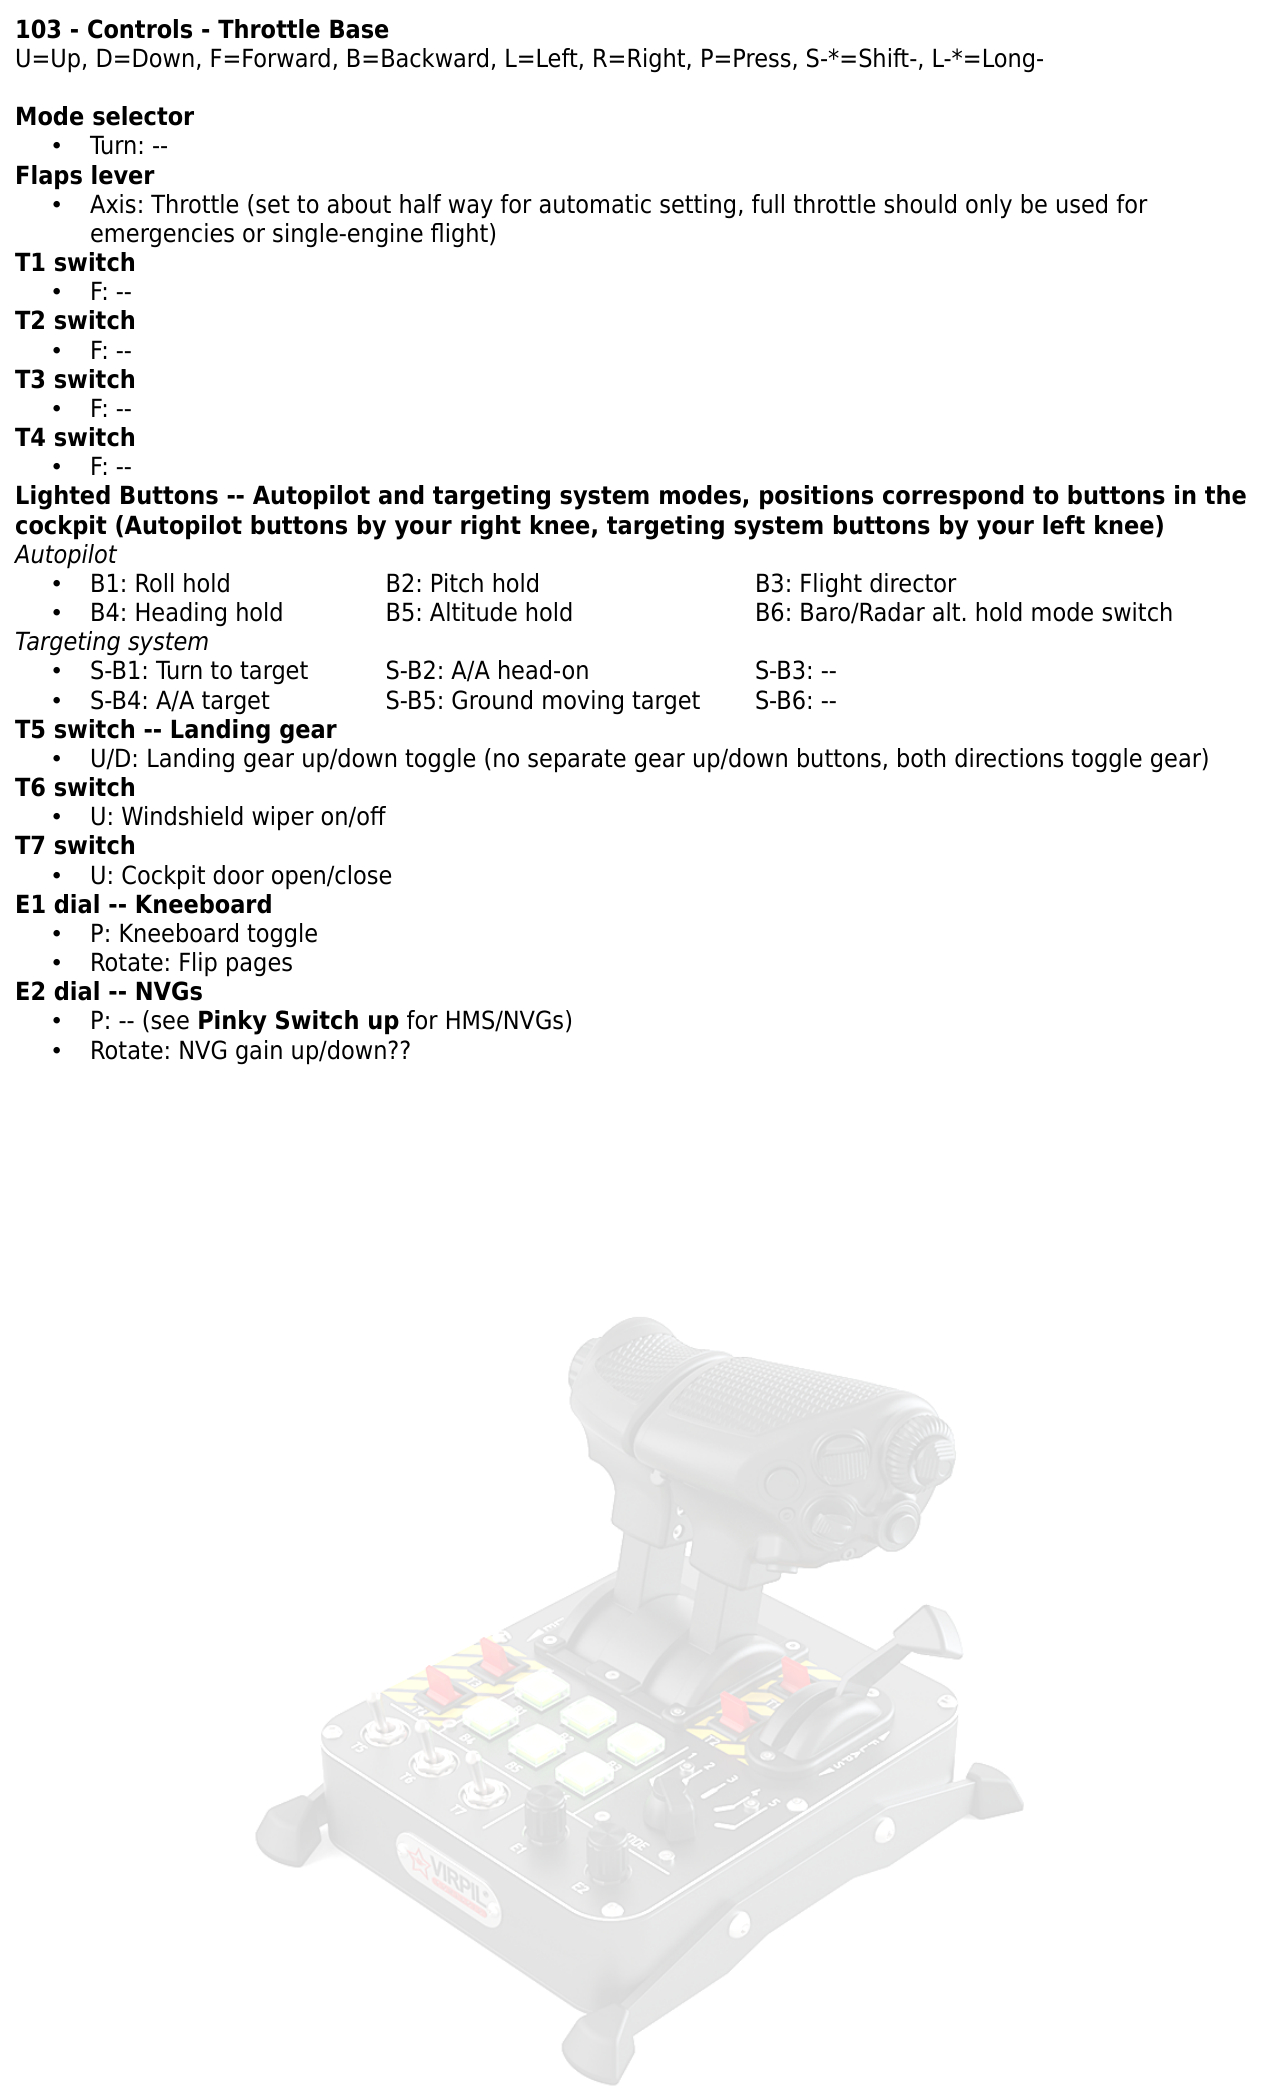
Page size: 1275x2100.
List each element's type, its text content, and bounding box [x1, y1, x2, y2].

text T6 switch [15, 773, 1260, 802]
text Mode selector [15, 102, 1260, 132]
text U=Up, D=Down, F=Forward, B=Backward, L=Left, R=Right, P=Press, S-*=Shift-, L-*=Long- [15, 44, 1260, 73]
text T5 switch -- Landing gear [15, 715, 1260, 744]
list Rotate: Flip pages [52, 948, 1260, 977]
list S-B1: Turn to target S-B2: A/A head-on S-B3: -- [52, 657, 1260, 686]
list U: Cockpit door open/close [52, 861, 1260, 890]
text Lighted Buttons -- Autopilot and targeting system modes, positions correspond to buttons in the cockpit (Autopilot buttons by your right knee, targeting system buttons by your left knee) [15, 482, 1260, 540]
text T4 switch [15, 423, 1260, 452]
text 103 - Controls - Throttle Base [15, 15, 1260, 44]
list U/D: Landing gear up/down toggle (no separate gear up/down buttons, both directions toggle gear) [52, 744, 1260, 773]
text Autopilot [15, 540, 1260, 569]
text Targeting system [15, 627, 1260, 657]
text E1 dial -- Kneeboard [15, 890, 1260, 919]
list P: Kneeboard toggle [52, 919, 1260, 948]
text E2 dial -- NVGs [15, 977, 1260, 1007]
text T7 switch [15, 832, 1260, 861]
list P: -- (see Pinky Switch up for HMS/NVGs) [52, 1007, 1260, 1036]
list F: -- [52, 336, 1260, 365]
list F: -- [52, 452, 1260, 482]
list F: -- [52, 394, 1260, 423]
list U: Windshield wiper on/off [52, 802, 1260, 832]
list Turn: -- [52, 132, 1260, 161]
text T3 switch [15, 365, 1260, 394]
text T2 switch [15, 307, 1260, 336]
list Axis: Throttle (set to about half way for automatic setting, full throttle should only be used for emergencies or single-engine flight) [52, 190, 1260, 248]
list S-B4: A/A target S-B5: Ground moving target S-B6: -- [52, 686, 1260, 715]
list B1: Roll hold B2: Pitch hold B3: Flight director [52, 569, 1260, 598]
list Rotate: NVG gain up/down?? [52, 1036, 1260, 1065]
list F: -- [52, 277, 1260, 307]
list B4: Heading hold B5: Altitude hold B6: Baro/Radar alt. hold mode switch [52, 598, 1260, 627]
text T1 switch [15, 248, 1260, 277]
text Flaps lever [15, 161, 1260, 190]
